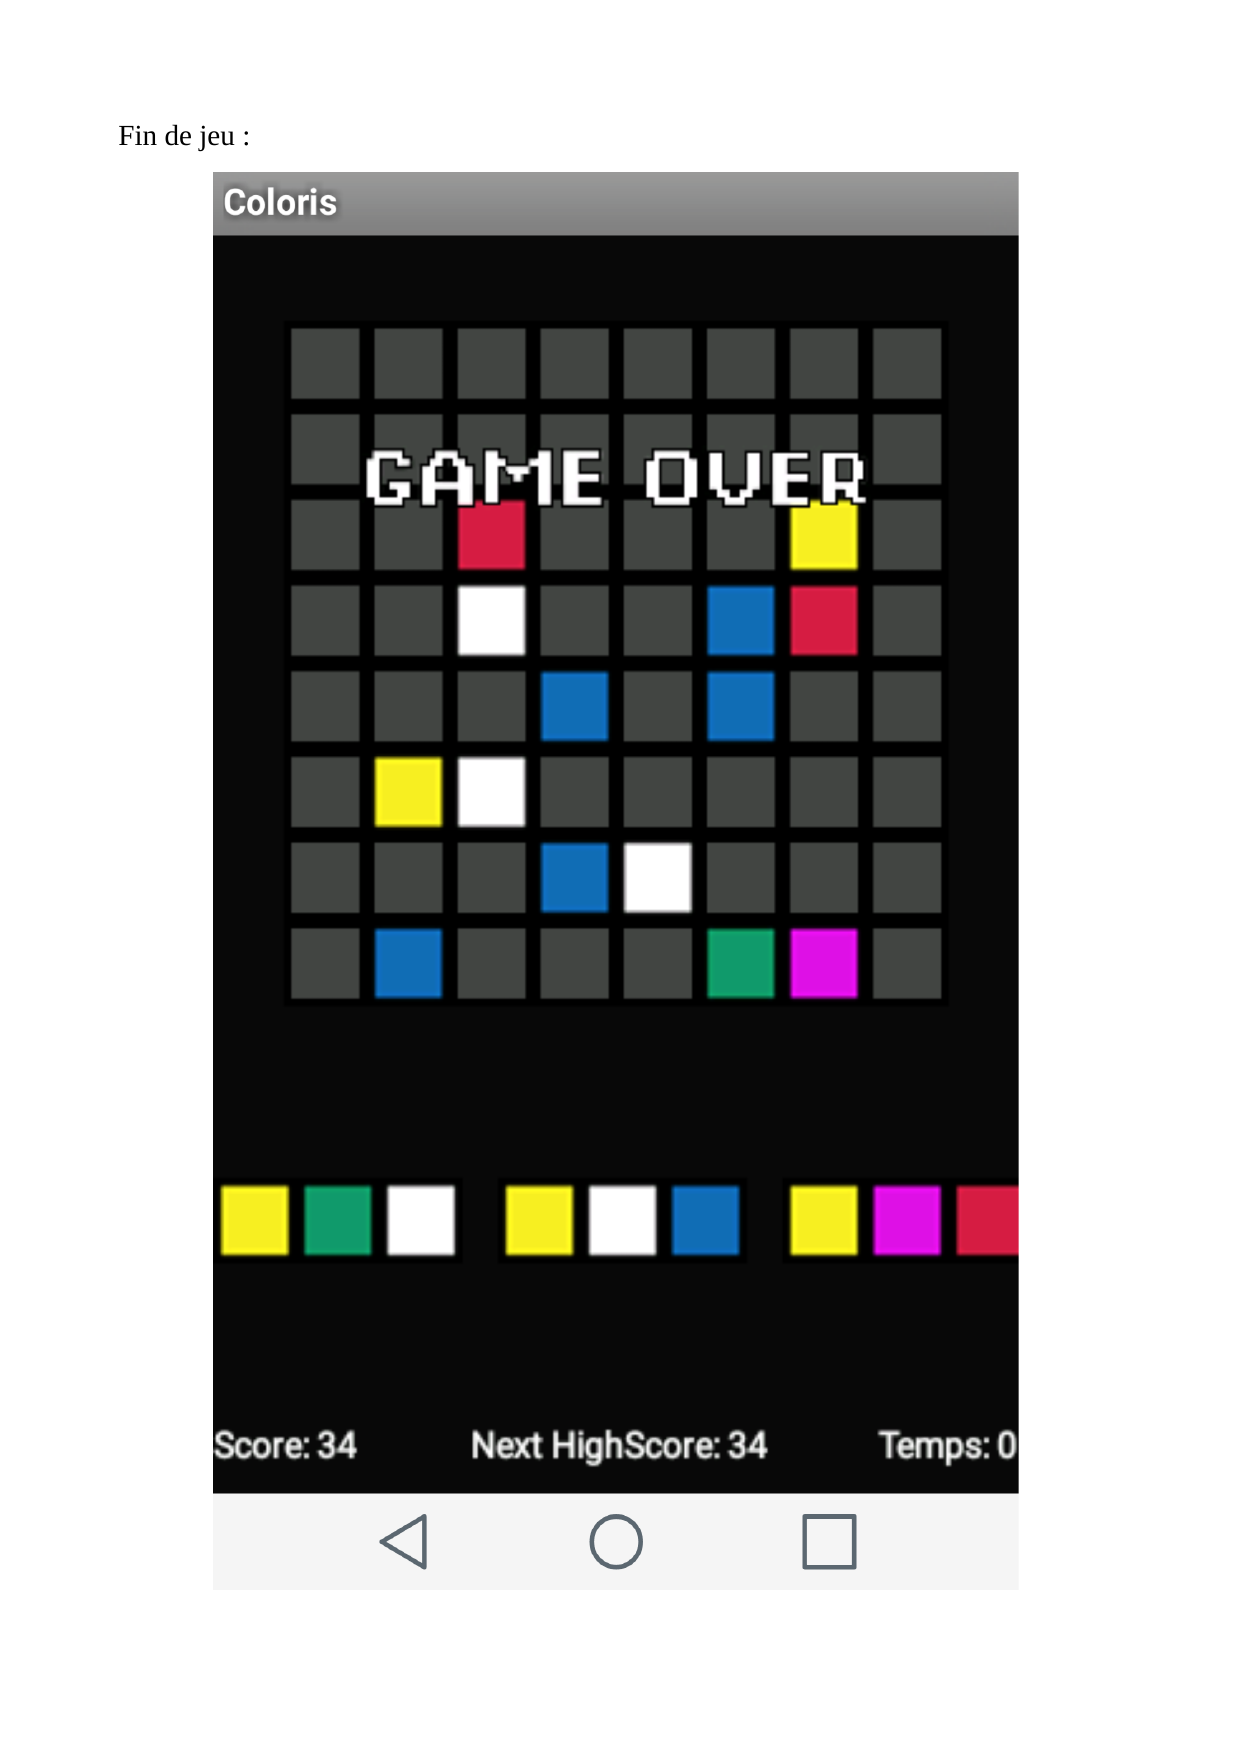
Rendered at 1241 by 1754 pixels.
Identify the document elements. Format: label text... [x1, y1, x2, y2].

picture [213, 172, 1019, 1590]
text Fin de jeu : [118, 118, 1122, 152]
